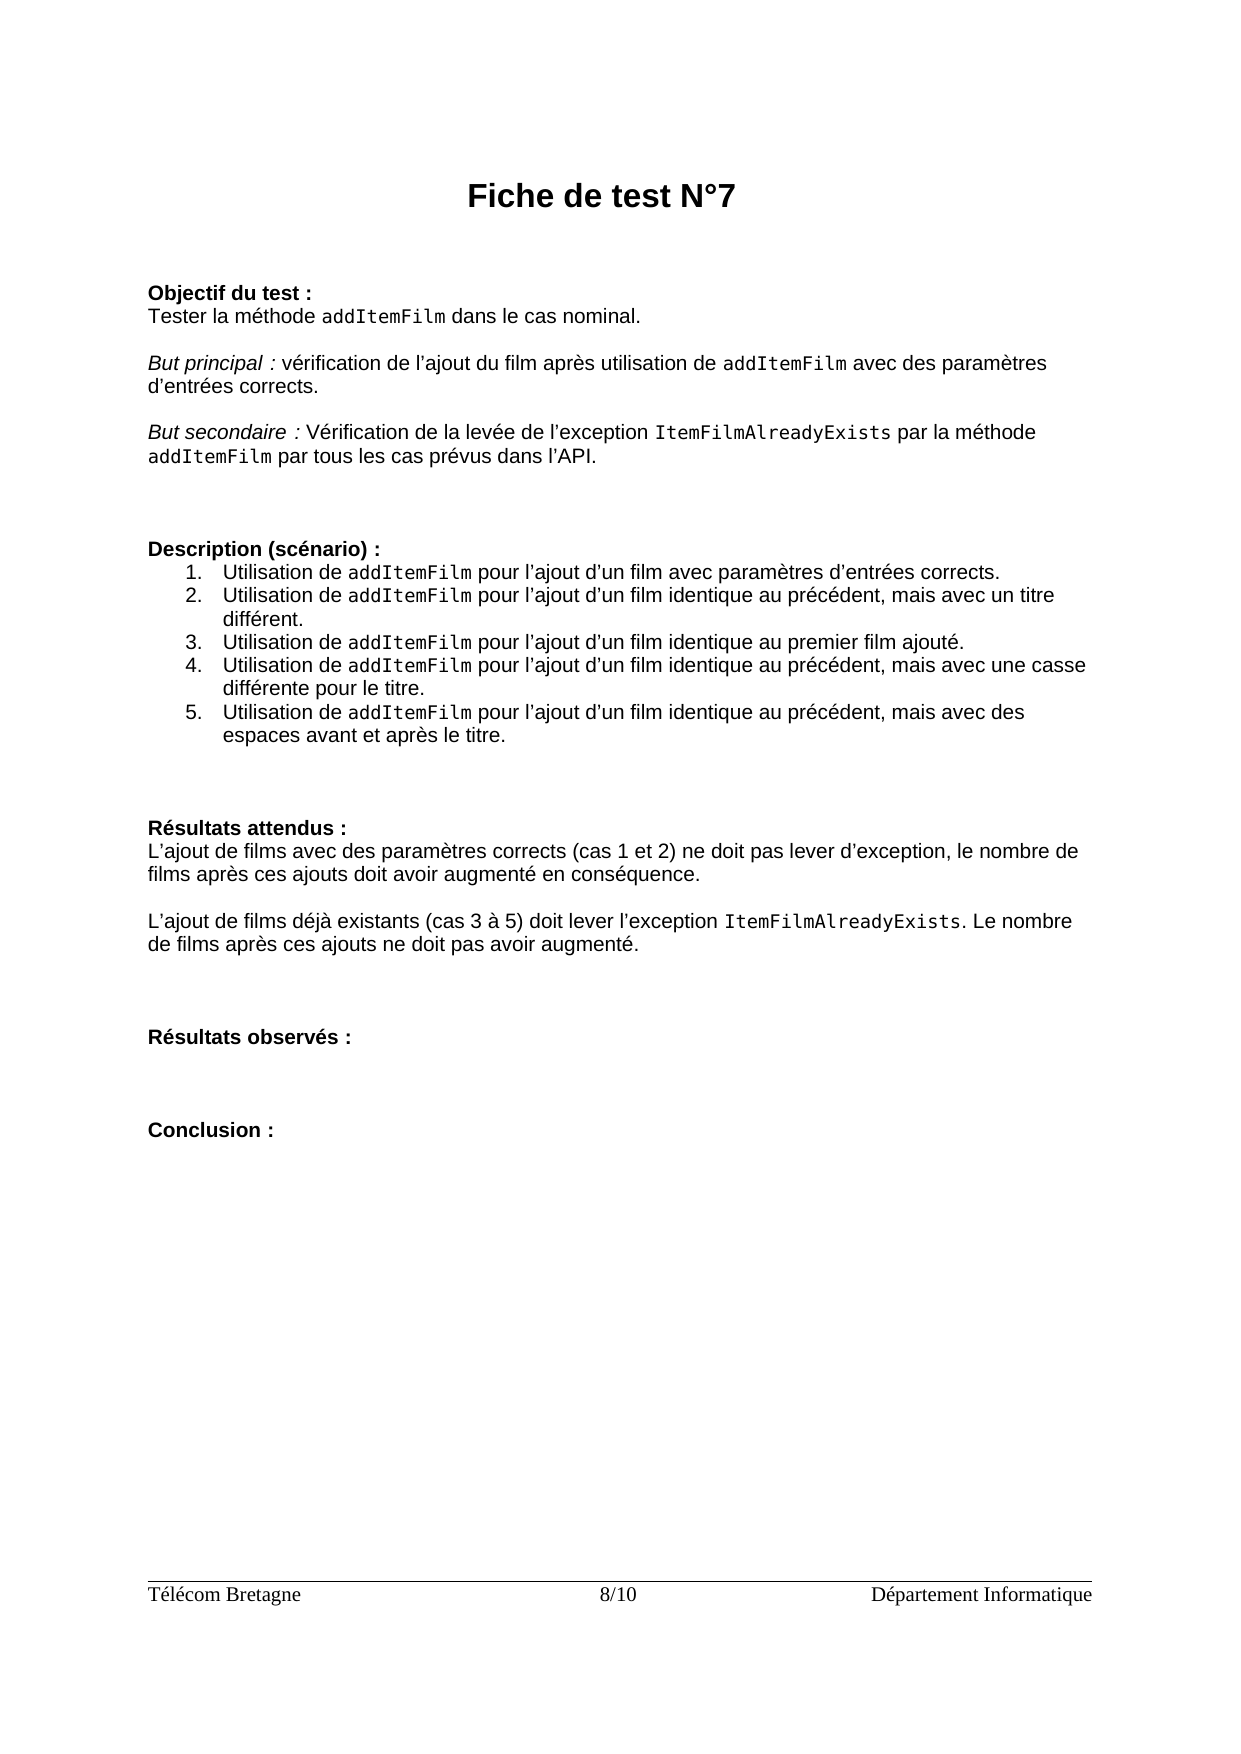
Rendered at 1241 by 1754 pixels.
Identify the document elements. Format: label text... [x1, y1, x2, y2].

text Tester la méthode addItemFilm dans le cas nominal. [148, 304, 1092, 328]
title Fiche de test N°7 [148, 177, 1092, 214]
list Utilisation de addItemFilm pour l’ajout d’un film identique au précédent, mais avec une casse différente pour le titre. [185, 654, 1092, 700]
text But secondaire : Vérification de la levée de l’exception ItemFilmAlreadyExists par la méthode addItemFilm par tous les cas prévus dans l’API. [148, 421, 1092, 467]
text Objectif du test : [148, 281, 1092, 304]
list Utilisation de addItemFilm pour l’ajout d’un film identique au précédent, mais avec un titre différent. [185, 584, 1092, 630]
list Utilisation de addItemFilm pour l’ajout d’un film identique au précédent, mais avec des espaces avant et après le titre. [185, 700, 1092, 747]
text L’ajout de films déjà existants (cas 3 à 5) doit lever l’exception ItemFilmAlreadyExists. Le nombre de films après ces ajouts ne doit pas avoir augmenté. [148, 909, 1092, 956]
list Utilisation de addItemFilm pour l’ajout d’un film identique au premier film ajouté. [185, 630, 1092, 654]
text Résultats attendus : [148, 816, 1092, 840]
subtitle Conclusion : [148, 1118, 1092, 1142]
text L’ajout de films avec des paramètres corrects (cas 1 et 2) ne doit pas lever d’exception, le nombre de films après ces ajouts doit avoir augmenté en conséquence. [148, 840, 1092, 886]
list Utilisation de addItemFilm pour l’ajout d’un film avec paramètres d’entrées corrects. [185, 560, 1092, 584]
text But principal : vérification de l’ajout du film après utilisation de addItemFilm avec des paramètres d’entrées corrects. [148, 351, 1092, 398]
text Description (scénario) : [148, 537, 1092, 560]
text Résultats observés : [148, 1026, 1092, 1049]
